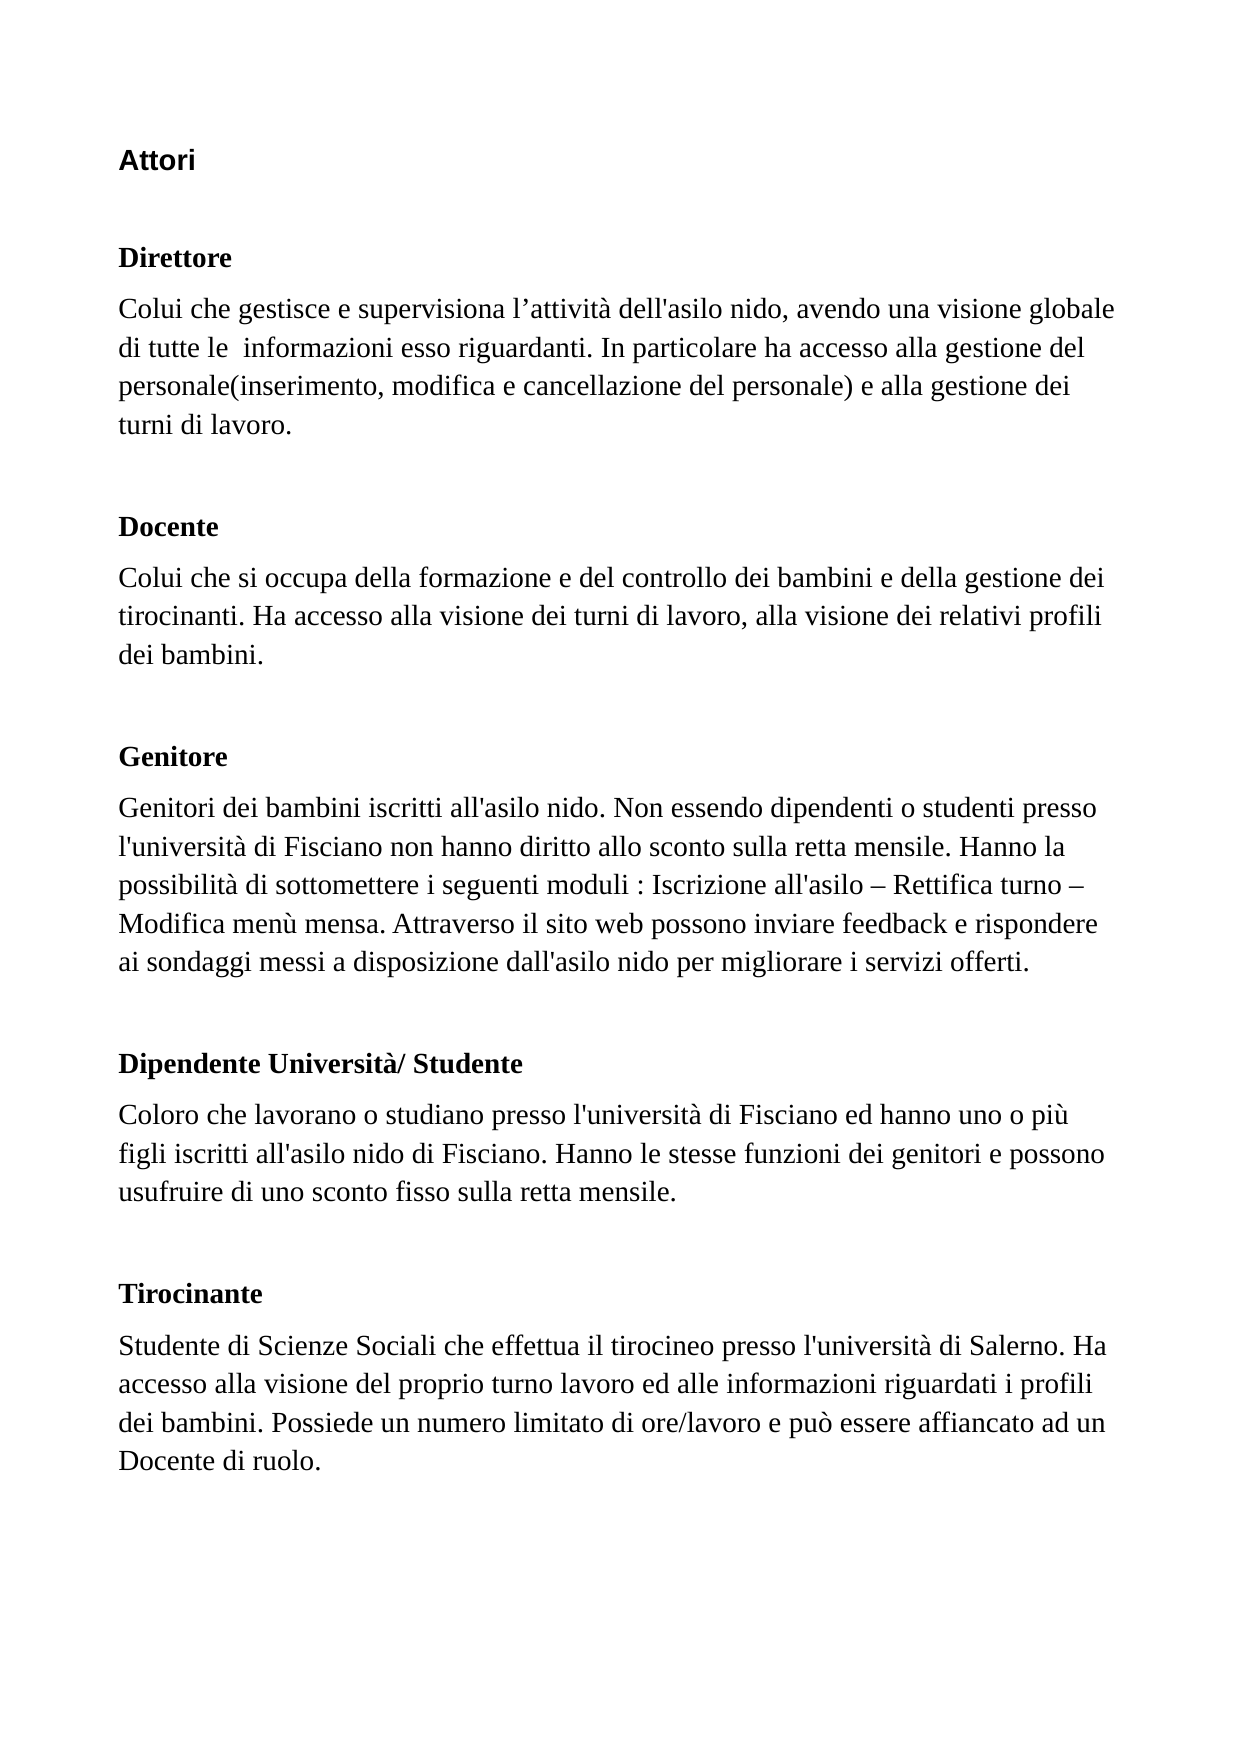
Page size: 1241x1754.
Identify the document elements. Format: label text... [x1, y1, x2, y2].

text Colui che gestisce e supervisiona l’attività dell'asilo nido, avendo una visione globale di tutte le informazioni esso riguardanti. In particolare ha accesso alla gestione del personale(inserimento, modifica e cancellazione del personale) e alla gestione dei turni di lavoro. [118, 291, 1122, 440]
text Genitore [118, 739, 1122, 773]
subtitle Attori [118, 143, 1122, 177]
text Genitori dei bambini iscritti all'asilo nido. Non essendo dipendenti o studenti presso l'università di Fisciano non hanno diritto allo sconto sulla retta mensile. Hanno la possibilità di sottomettere i seguenti moduli : Iscrizione all'asilo – Rettifica turno – Modifica menù mensa. Attraverso il sito web possono inviare feedback e rispondere ai sondaggi messi a disposizione dall'asilo nido per migliorare i servizi offerti. [118, 790, 1122, 978]
text Direttore [118, 240, 1122, 274]
text Tirocinante [118, 1277, 1122, 1310]
text Colui che si occupa della formazione e del controllo dei bambini e della gestione dei tirocinanti. Ha accesso alla visione dei turni di lavoro, alla visione dei relativi profili dei bambini. [118, 560, 1122, 671]
text Coloro che lavorano o studiano presso l'università di Fisciano ed hanno uno o più figli iscritti all'asilo nido di Fisciano. Hanno le stesse funzioni dei genitori e possono usufruire di uno sconto fisso sulla retta mensile. [118, 1097, 1122, 1208]
text Dipendente Università/ Studente [118, 1046, 1122, 1080]
text Studente di Scienze Sociali che effettua il tirocineo presso l'università di Salerno. Ha accesso alla visione del proprio turno lavoro ed alle informazioni riguardati i profili dei bambini. Possiede un numero limitato di ore/lavoro e può essere affiancato ad un Docente di ruolo. [118, 1328, 1122, 1477]
text Docente [118, 509, 1122, 542]
